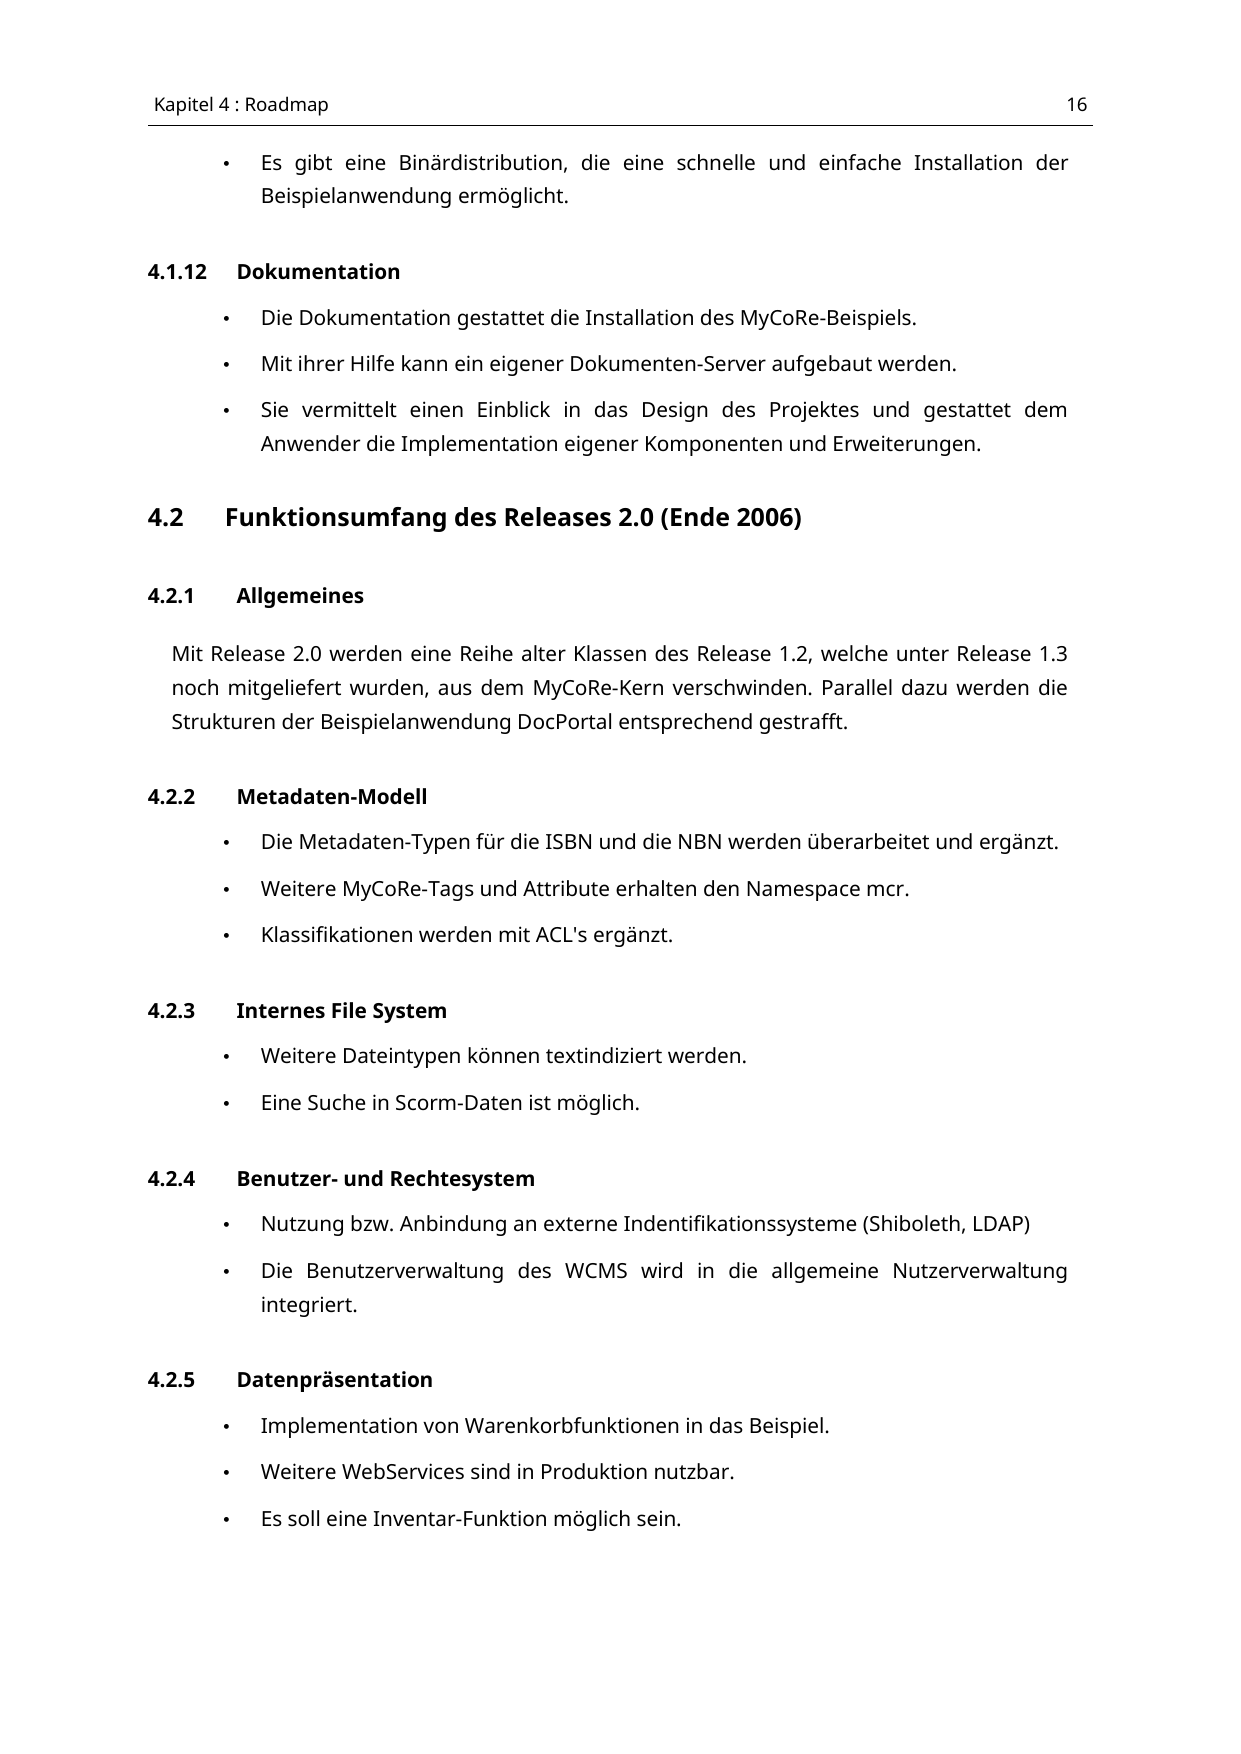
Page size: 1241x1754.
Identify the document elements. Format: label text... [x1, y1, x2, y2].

list Es gibt eine Binärdistribution, die eine schnelle und einfache Installation der Beispielanwendung ermöglicht. [185, 148, 1069, 210]
list Klassifikationen werden mit ACL's ergänzt. [185, 920, 1069, 948]
subtitle Allgemeines [148, 582, 1092, 610]
list Die Benutzerverwaltung des WCMS wird in die allgemeine Nutzerverwaltung integriert. [185, 1256, 1069, 1318]
list Die Metadaten-Typen für die ISBN und die NBN werden überarbeitet und ergänzt. [185, 827, 1069, 856]
text Mit Release 2.0 werden eine Reihe alter Klassen des Release 1.2, welche unter Release 1.3 noch mitgeliefert wurden, aus dem MyCoRe-Kern verschwinden. Parallel dazu werden die Strukturen der Beispielanwendung DocPortal entsprechend gestrafft. [171, 639, 1069, 735]
subtitle Datenpräsentation [148, 1366, 1092, 1394]
list Es soll eine Inventar-Funktion möglich sein. [185, 1504, 1069, 1532]
subtitle Funktionsumfang des Releases 2.0 (Ende 2006) [148, 500, 1092, 534]
list Die Dokumentation gestattet die Installation des MyCoRe-Beispiels. [185, 303, 1069, 331]
subtitle Dokumentation [148, 257, 1092, 286]
list Sie vermittelt einen Einblick in das Design des Projektes und gestattet dem Anwender die Implementation eigener Komponenten und Erweiterungen. [185, 396, 1069, 458]
list Eine Suche in Scorm-Daten ist möglich. [185, 1088, 1069, 1116]
subtitle Benutzer- und Rechtesystem [148, 1164, 1092, 1192]
list Weitere MyCoRe-Tags und Attribute erhalten den Namespace mcr. [185, 874, 1069, 902]
list Nutzung bzw. Anbindung an externe Indentifikationssysteme (Shiboleth, LDAP) [185, 1209, 1069, 1238]
subtitle Metadaten-Modell [148, 782, 1092, 810]
subtitle Internes File System [148, 996, 1092, 1024]
list Weitere WebServices sind in Produktion nutzbar. [185, 1457, 1069, 1486]
list Mit ihrer Hilfe kann ein eigener Dokumenten-Server aufgebaut werden. [185, 349, 1069, 377]
list Implementation von Warenkorbfunktionen in das Beispiel. [185, 1411, 1069, 1439]
list Weitere Dateintypen können textindiziert werden. [185, 1042, 1069, 1070]
